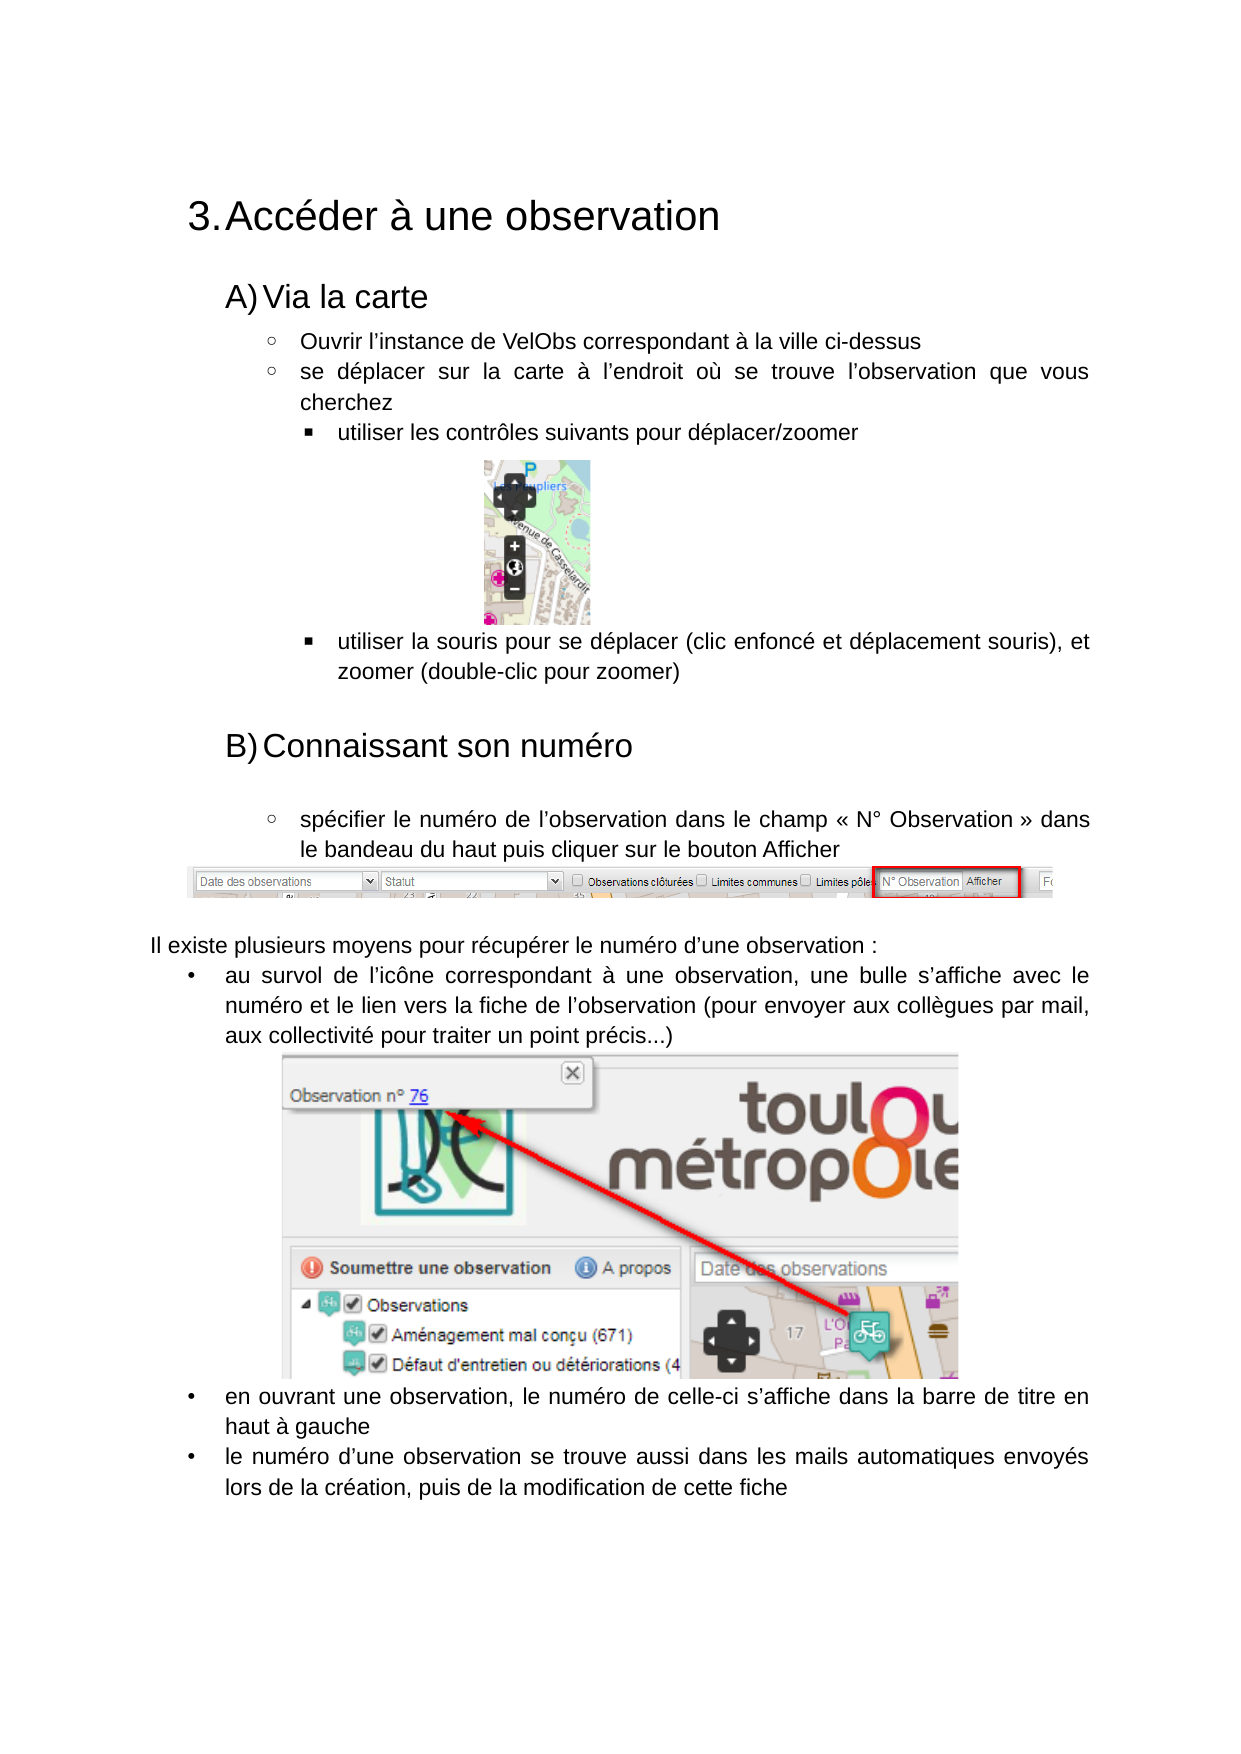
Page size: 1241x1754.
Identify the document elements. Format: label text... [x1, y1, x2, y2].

list spécifier le numéro de l’observation dans le champ « N° Observation » dans le bandeau du haut puis cliquer sur le bouton Afficher [262, 806, 1090, 863]
list le numéro d’une observation se trouve aussi dans les mails automatiques envoyés lors de la création, puis de la modification de cette fiche [187, 1443, 1090, 1500]
list se déplacer sur la carte à l’endroit où se trouve l’observation que vous cherchez [262, 358, 1090, 415]
picture [484, 460, 591, 625]
picture [187, 866, 1053, 898]
list utiliser la souris pour se déplacer (clic enfoncé et déplacement souris), et zoomer (double-clic pour zoomer) [300, 449, 1090, 685]
subtitle Accéder à une observation [187, 192, 1090, 239]
list en ouvrant une observation, le numéro de celle-ci s’affiche dans la barre de titre en haut à gauche [187, 1052, 1090, 1439]
list au survol de l’icône correspondant à une observation, une bulle s’affiche avec le numéro et le lien vers la fiche de l’observation (pour envoyer aux collègues par mail, aux collectivité pour traiter un point précis...) [187, 962, 1090, 1048]
picture [281, 1052, 959, 1379]
text Il existe plusieurs moyens pour récupérer le numéro d’une observation : [150, 932, 1090, 958]
list Ouvrir l’instance de VelObs correspondant à la ville ci-dessus [262, 328, 1090, 354]
subtitle Via la carte [225, 277, 1090, 316]
subtitle Connaissant son numéro [225, 726, 1090, 764]
list utiliser les contrôles suivants pour déplacer/zoomer [300, 419, 1090, 445]
